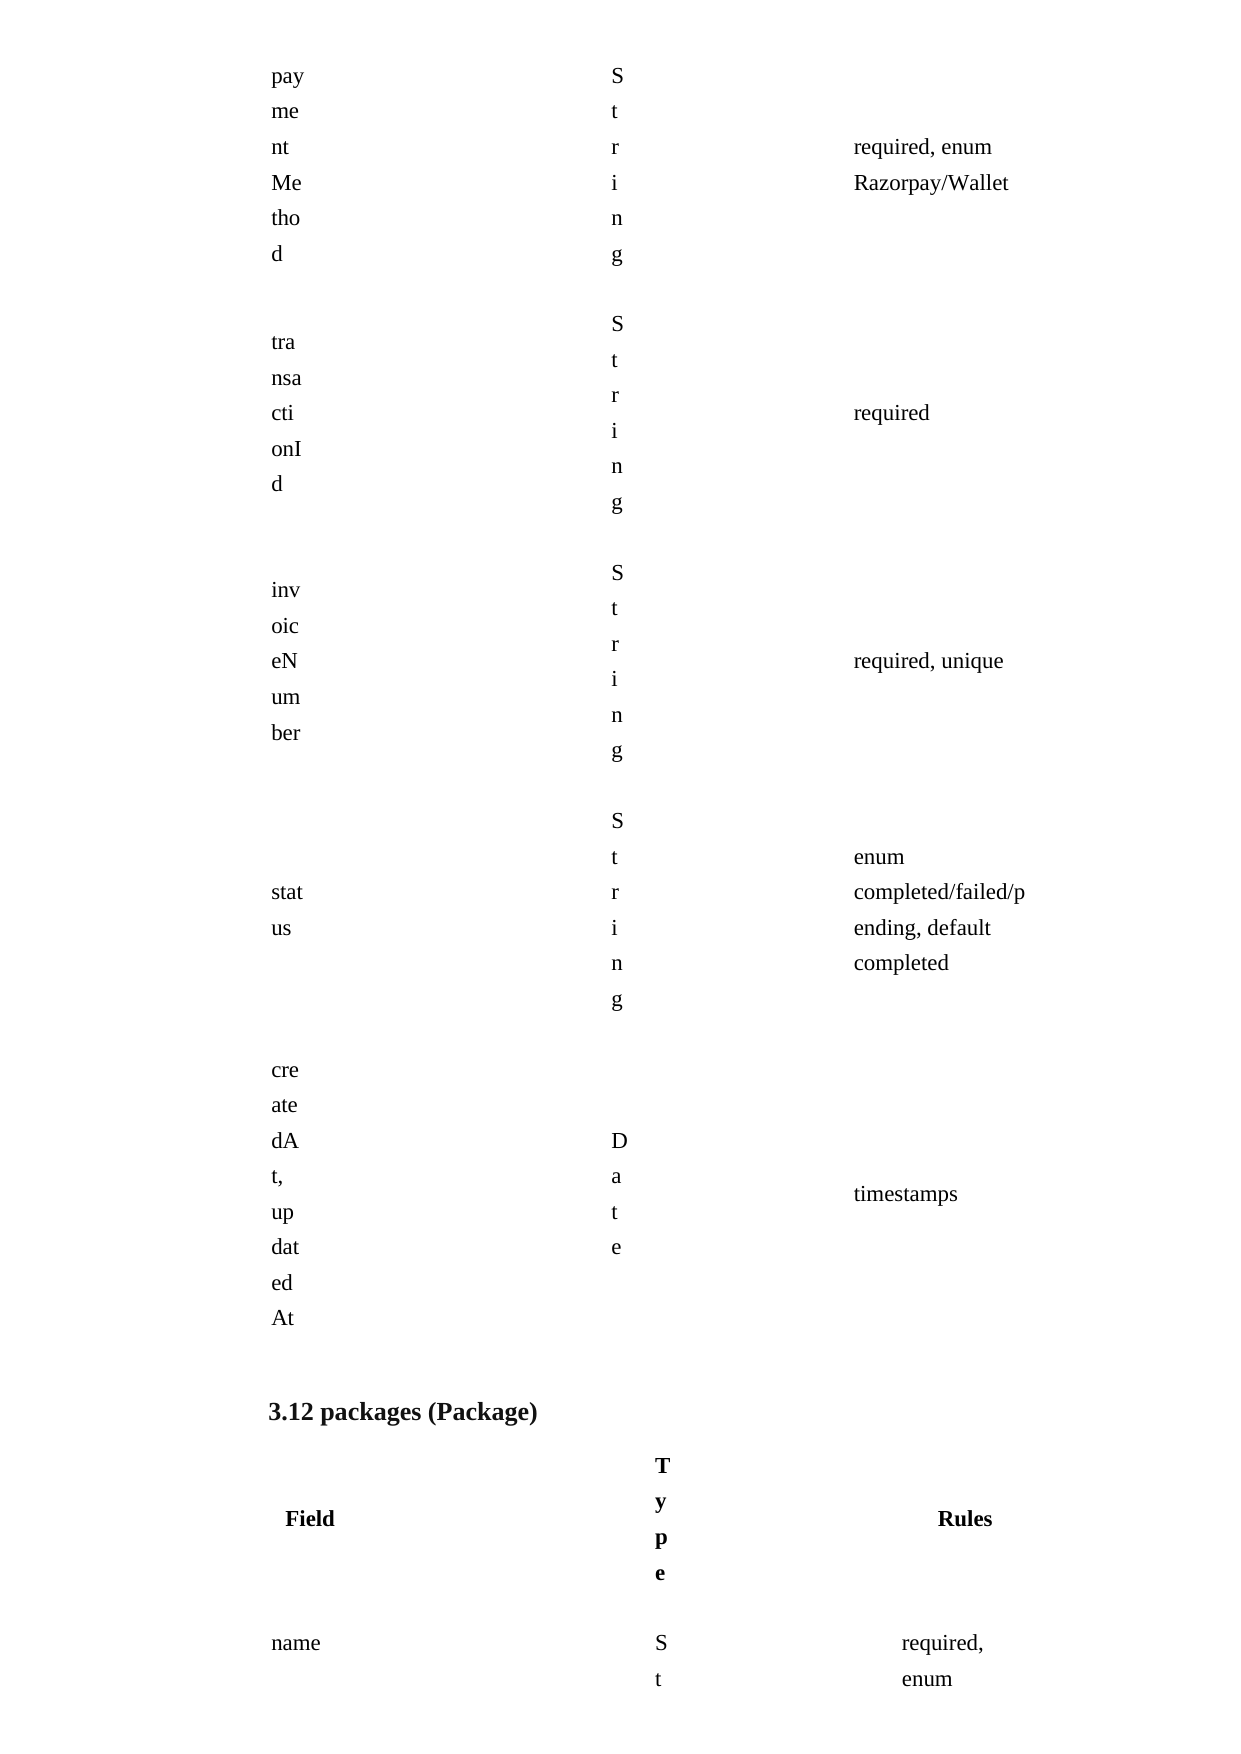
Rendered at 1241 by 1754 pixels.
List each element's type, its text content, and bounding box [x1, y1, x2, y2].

table_cell transactionId [118, 308, 458, 556]
table_cell paymentMethod [118, 59, 458, 307]
table_cell String [458, 804, 701, 1053]
table_cell String [458, 59, 701, 307]
table_cell status [118, 804, 458, 1053]
table_cell name [118, 1627, 502, 1694]
table_cell required, unique [701, 556, 1181, 804]
subtitle 3.12 packages (Package) [268, 1396, 1031, 1426]
table_cell Date [458, 1053, 701, 1372]
table_cell String [458, 556, 701, 804]
table_cell required, enum Razorpay/Wallet [701, 59, 1181, 307]
table_cell timestamps [701, 1053, 1181, 1372]
table_cell St [502, 1627, 749, 1694]
table_header Field [118, 1449, 502, 1627]
table_cell required [701, 308, 1181, 556]
table_header Type [502, 1449, 749, 1627]
table_cell createdAt, updatedAt [118, 1053, 458, 1372]
table_cell enum completed/failed/pending, default completed [701, 804, 1181, 1053]
table_cell invoiceNumber [118, 556, 458, 804]
table_cell required, enum [749, 1627, 1181, 1694]
table_cell String [458, 308, 701, 556]
table_header Rules [749, 1449, 1181, 1627]
